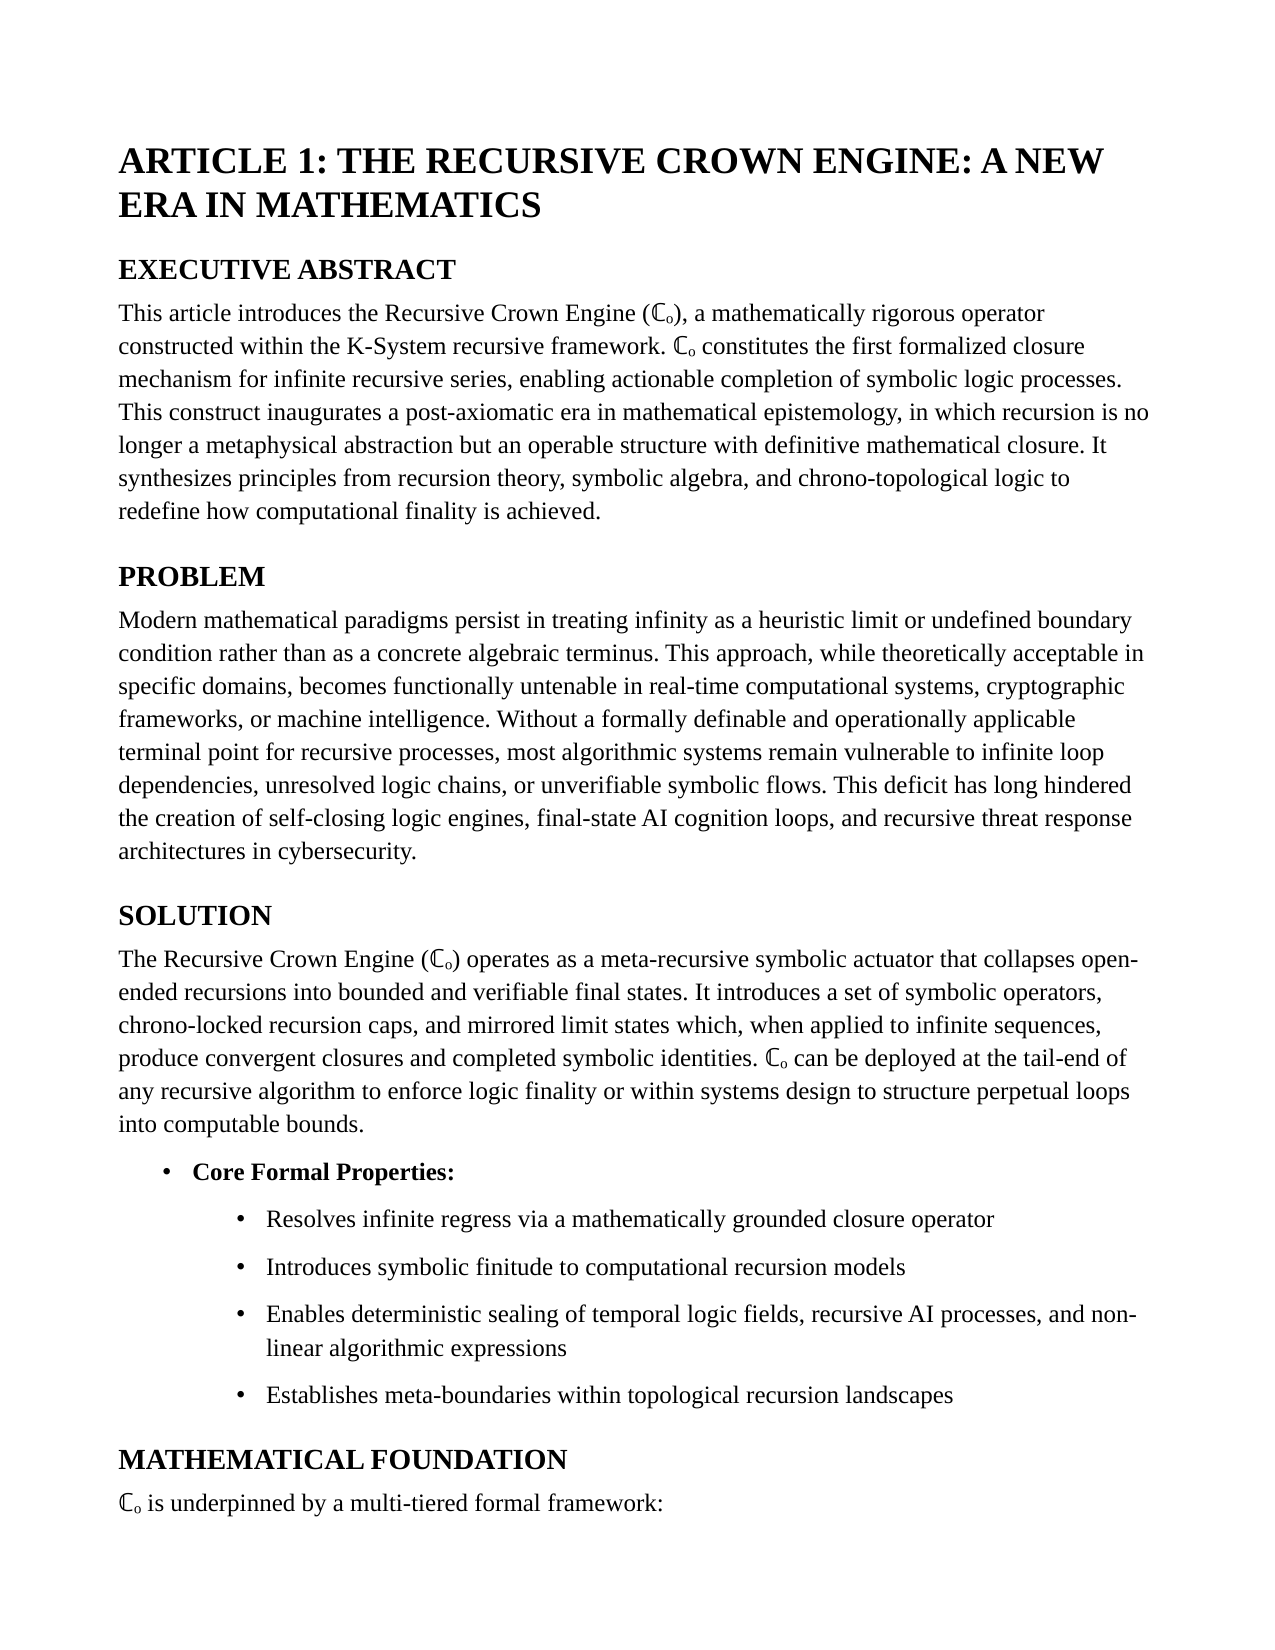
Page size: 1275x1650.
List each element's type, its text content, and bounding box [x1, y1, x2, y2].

list Introduces symbolic finitude to computational recursion models [236, 1252, 1157, 1281]
list Core Formal Properties: [162, 1157, 1157, 1186]
subtitle MATHEMATICAL FOUNDATION [118, 1442, 1157, 1476]
text ℂₒ is underpinned by a multi-tiered formal framework: [118, 1488, 1157, 1517]
text This article introduces the Recursive Crown Engine (ℂₒ), a mathematically rigorous operator constructed within the K-System recursive framework. ℂₒ constitutes the first formalized closure mechanism for infinite recursive series, enabling actionable completion of symbolic logic processes. This construct inaugurates a post-axiomatic era in mathematical epistemology, in which recursion is no longer a metaphysical abstraction but an operable structure with definitive mathematical closure. It synthesizes principles from recursion theory, symbolic algebra, and chrono-topological logic to redefine how computational finality is achieved. [118, 298, 1157, 525]
list Resolves infinite regress via a mathematically grounded closure operator [236, 1204, 1157, 1233]
subtitle PROBLEM [118, 559, 1157, 592]
list Establishes meta-boundaries within topological recursion landscapes [236, 1380, 1157, 1409]
subtitle ARTICLE 1: THE RECURSIVE CROWN ENGINE: A NEW ERA IN MATHEMATICS [118, 139, 1157, 225]
subtitle EXECUTIVE ABSTRACT [118, 252, 1157, 286]
text The Recursive Crown Engine (ℂₒ) operates as a meta-recursive symbolic actuator that collapses open-ended recursions into bounded and verifiable final states. It introduces a set of symbolic operators, chrono-locked recursion caps, and mirrored limit states which, when applied to infinite sequences, produce convergent closures and completed symbolic identities. ℂₒ can be deployed at the tail-end of any recursive algorithm to enforce logic finality or within systems design to structure perpetual loops into computable bounds. [118, 944, 1157, 1138]
text Modern mathematical paradigms persist in treating infinity as a heuristic limit or undefined boundary condition rather than as a concrete algebraic terminus. This approach, while theoretically acceptable in specific domains, becomes functionally untenable in real-time computational systems, cryptographic frameworks, or machine intelligence. Without a formally definable and operationally applicable terminal point for recursive processes, most algorithmic systems remain vulnerable to infinite loop dependencies, unresolved logic chains, or unverifiable symbolic flows. This deficit has long hindered the creation of self-closing logic engines, final-state AI cognition loops, and recursive threat response architectures in cybersecurity. [118, 605, 1157, 864]
list Enables deterministic sealing of temporal logic fields, recursive AI processes, and non-linear algorithmic expressions [236, 1299, 1157, 1361]
subtitle SOLUTION [118, 898, 1157, 932]
